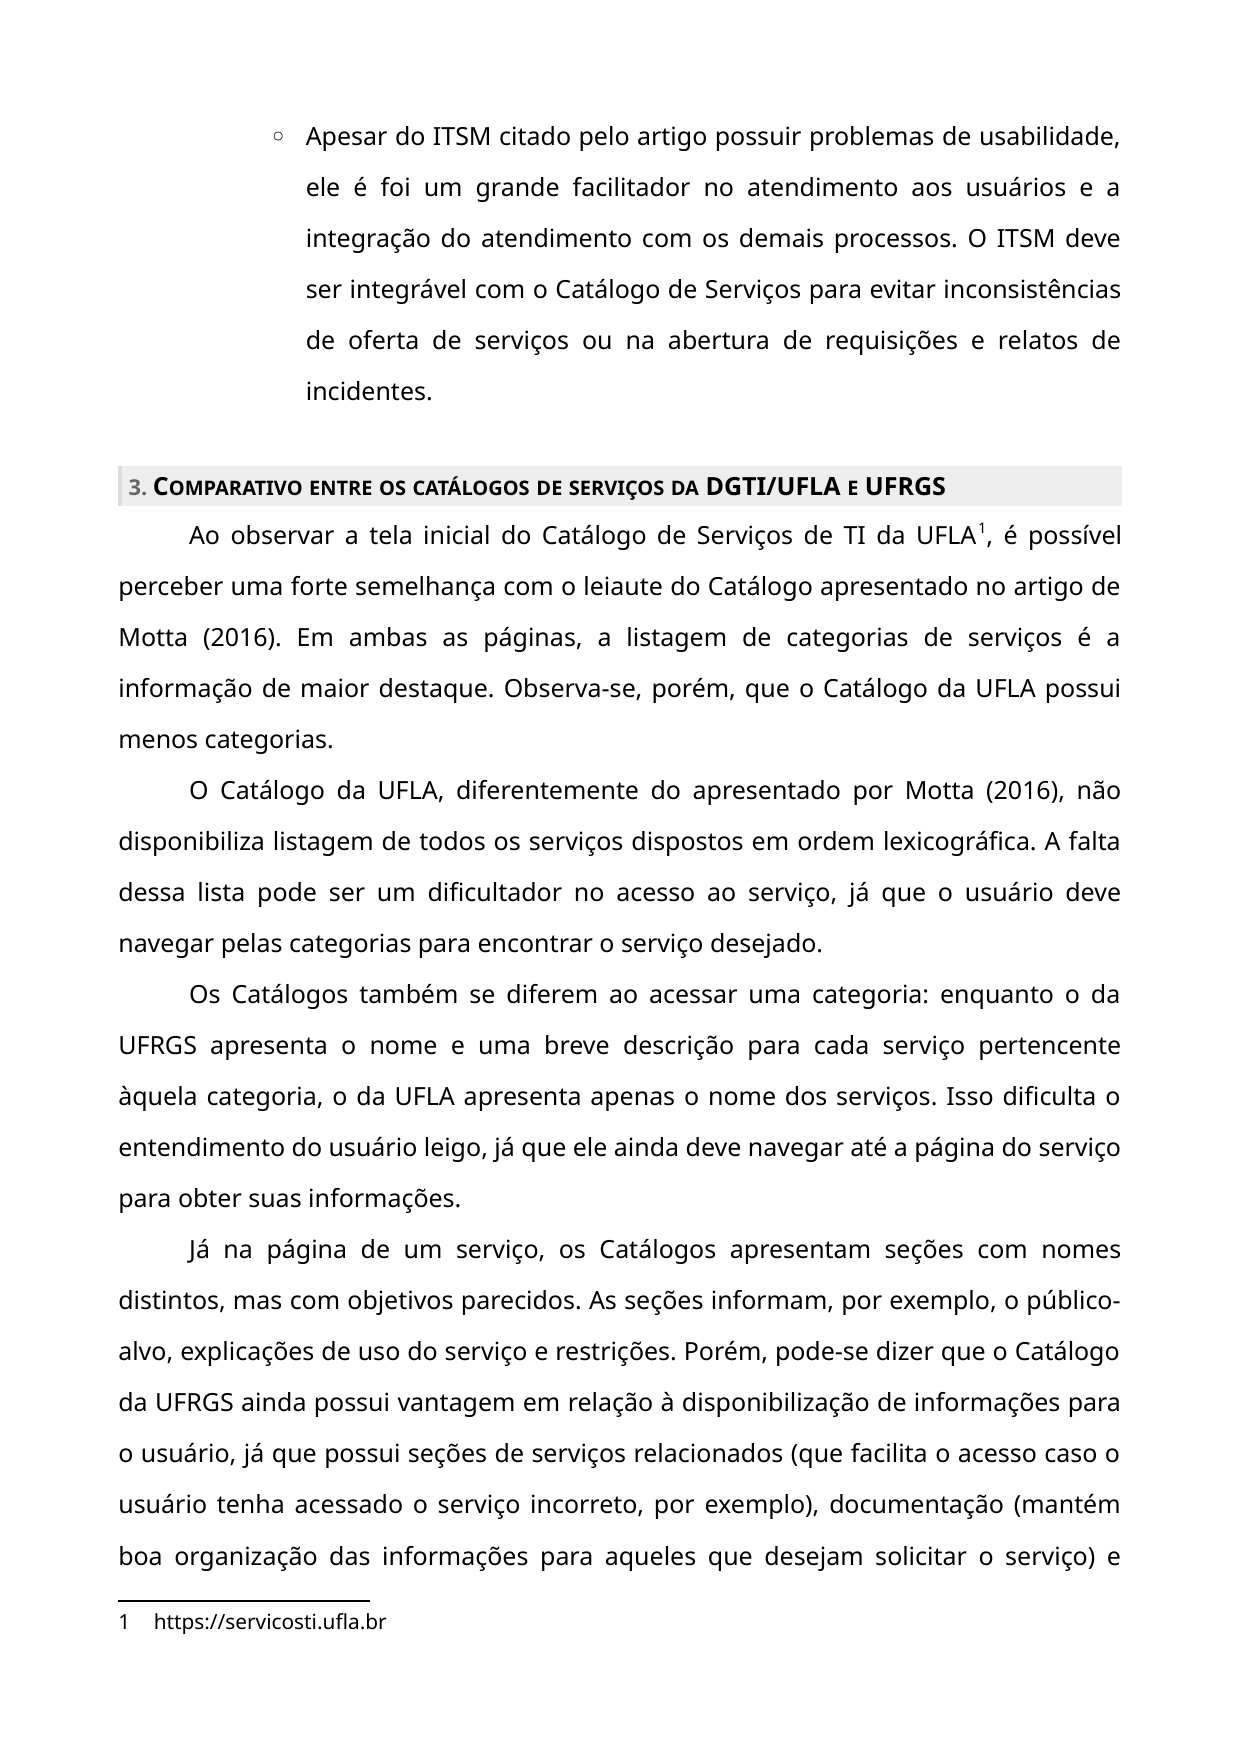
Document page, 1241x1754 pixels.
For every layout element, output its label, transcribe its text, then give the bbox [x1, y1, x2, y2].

text O Catálogo da UFLA, diferentemente do apresentado por Motta (2016), não disponibiliza listagem de todos os serviços dispostos em ordem lexicográfica. A falta dessa lista pode ser um dificultador no acesso ao serviço, já que o usuário deve navegar pelas categorias para encontrar o serviço desejado. [118, 773, 1122, 960]
text 3. Comparativo entre os catálogos de serviços da DGTI/UFLA e UFRGS [122, 466, 1122, 506]
text https://servicosti.ufla.br [118, 1607, 1122, 1636]
text Os Catálogos também se diferem ao acessar uma categoria: enquanto o da UFRGS apresenta o nome e uma breve descrição para cada serviço pertencente àquela categoria, o da UFLA apresenta apenas o nome dos serviços. Isso dificulta o entendimento do usuário leigo, já que ele ainda deve navegar até a página do serviço para obter suas informações. [118, 977, 1122, 1215]
list Apesar do ITSM citado pelo artigo possuir problemas de usabilidade, ele é foi um grande facilitador no atendimento aos usuários e a integração do atendimento com os demais processos. O ITSM deve ser integrável com o Catálogo de Serviços para evitar inconsistências de oferta de serviços ou na abertura de requisições e relatos de incidentes. [268, 118, 1122, 407]
text Já na página de um serviço, os Catálogos apresentam seções com nomes distintos, mas com objetivos parecidos. As seções informam, por exemplo, o público-alvo, explicações de uso do serviço e restrições. Porém, pode-se dizer que o Catálogo da UFRGS ainda possui vantagem em relação à disponibilização de informações para o usuário, já que possui seções de serviços relacionados (que facilita o acesso caso o usuário tenha acessado o serviço incorreto, por exemplo), documentação (mantém boa organização das informações para aqueles que desejam solicitar o serviço) e [118, 1232, 1122, 1572]
text Ao observar a tela inicial do Catálogo de Serviços de TI da UFLA, é possível perceber uma forte semelhança com o leiaute do Catálogo apresentado no artigo de Motta (2016). Em ambas as páginas, a listagem de categorias de serviços é a informação de maior destaque. Observa-se, porém, que o Catálogo da UFLA possui menos categorias. [118, 517, 1122, 756]
